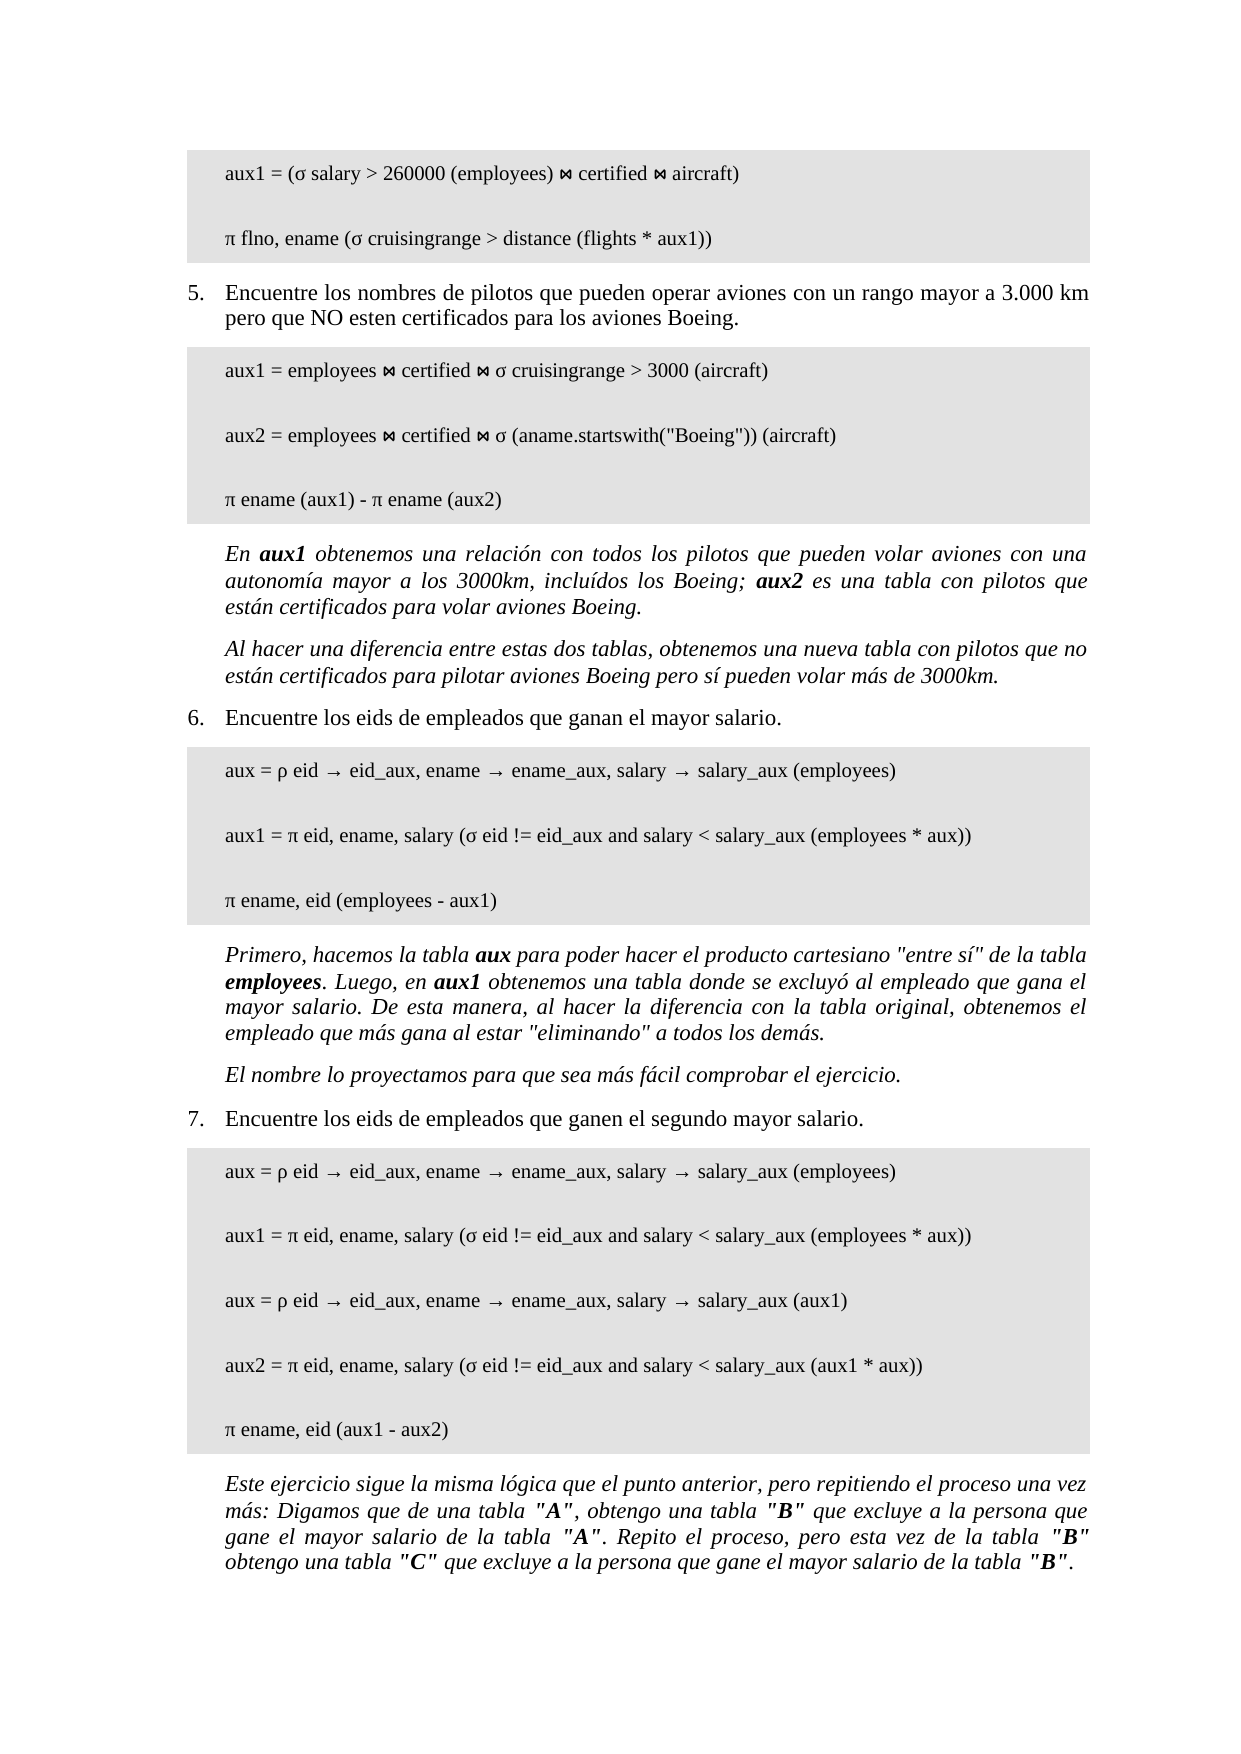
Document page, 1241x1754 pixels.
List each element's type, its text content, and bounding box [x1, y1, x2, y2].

list π flno, ename (σ cruisingrange > distance (flights * aux1)) [187, 214, 1090, 263]
list Al hacer una diferencia entre estas dos tablas, obtenemos una nueva tabla con pilotos que no están certificados para pilotar aviones Boeing pero sí pueden volar más de 3000km. [187, 636, 1090, 689]
list aux2 = π eid, ename, salary (σ eid != eid_aux and salary < salary_aux (aux1 * aux)) [187, 1342, 1090, 1401]
list En aux1 obtenemos una relación con todos los pilotos que pueden volar aviones con una autonomía mayor a los 3000km, incluídos los Boeing; aux2 es una tabla con pilotos que están certificados para volar aviones Boeing. [187, 541, 1090, 619]
list aux = ρ eid → eid_aux, ename → ename_aux, salary → salary_aux (aux1) [187, 1277, 1090, 1337]
list aux2 = employees ⋈ certified ⋈ σ (aname.startswith("Boeing")) (aircraft) [187, 412, 1090, 471]
list El nombre lo proyectamos para que sea más fácil comprobar el ejercicio. [187, 1062, 1090, 1089]
list π ename, eid (aux1 - aux2) [187, 1406, 1090, 1454]
list aux = ρ eid → eid_aux, ename → ename_aux, salary → salary_aux (employees) [187, 747, 1090, 807]
list Encuentre los eids de empleados que ganan el mayor salario. [187, 705, 1090, 731]
list aux = ρ eid → eid_aux, ename → ename_aux, salary → salary_aux (employees) [187, 1148, 1090, 1208]
list Este ejercicio sigue la misma lógica que el punto anterior, pero repitiendo el proceso una vez más: Digamos que de una tabla "A", obtengo una tabla "B" que excluye a la persona que gane el mayor salario de la tabla "A". Repito el proceso, pero esta vez de la tabla "B" obtengo una tabla "C" que excluye a la persona que gane el mayor salario de la tabla "B". [187, 1471, 1090, 1575]
list aux1 = π eid, ename, salary (σ eid != eid_aux and salary < salary_aux (employees * aux)) [187, 812, 1090, 872]
list Encuentre los nombres de pilotos que pueden operar aviones con un rango mayor a 3.000 km pero que NO esten certificados para los aviones Boeing. [187, 279, 1090, 330]
list Encuentre los eids de empleados que ganen el segundo mayor salario. [187, 1106, 1090, 1131]
list aux1 = π eid, ename, salary (σ eid != eid_aux and salary < salary_aux (employees * aux)) [187, 1212, 1090, 1272]
list π ename, eid (employees - aux1) [187, 877, 1090, 925]
list aux1 = (σ salary > 260000 (employees) ⋈ certified ⋈ aircraft) [187, 150, 1090, 210]
list Primero, hacemos la tabla aux para poder hacer el producto cartesiano "entre sí" de la tabla employees. Luego, en aux1 obtenemos una tabla donde se excluyó al empleado que gana el mayor salario. De esta manera, al hacer la diferencia con la tabla original, obtenemos el empleado que más gana al estar "eliminando" a todos los demás. [187, 942, 1090, 1045]
list aux1 = employees ⋈ certified ⋈ σ cruisingrange > 3000 (aircraft) [187, 347, 1090, 407]
list π ename (aux1) - π ename (aux2) [187, 476, 1090, 524]
